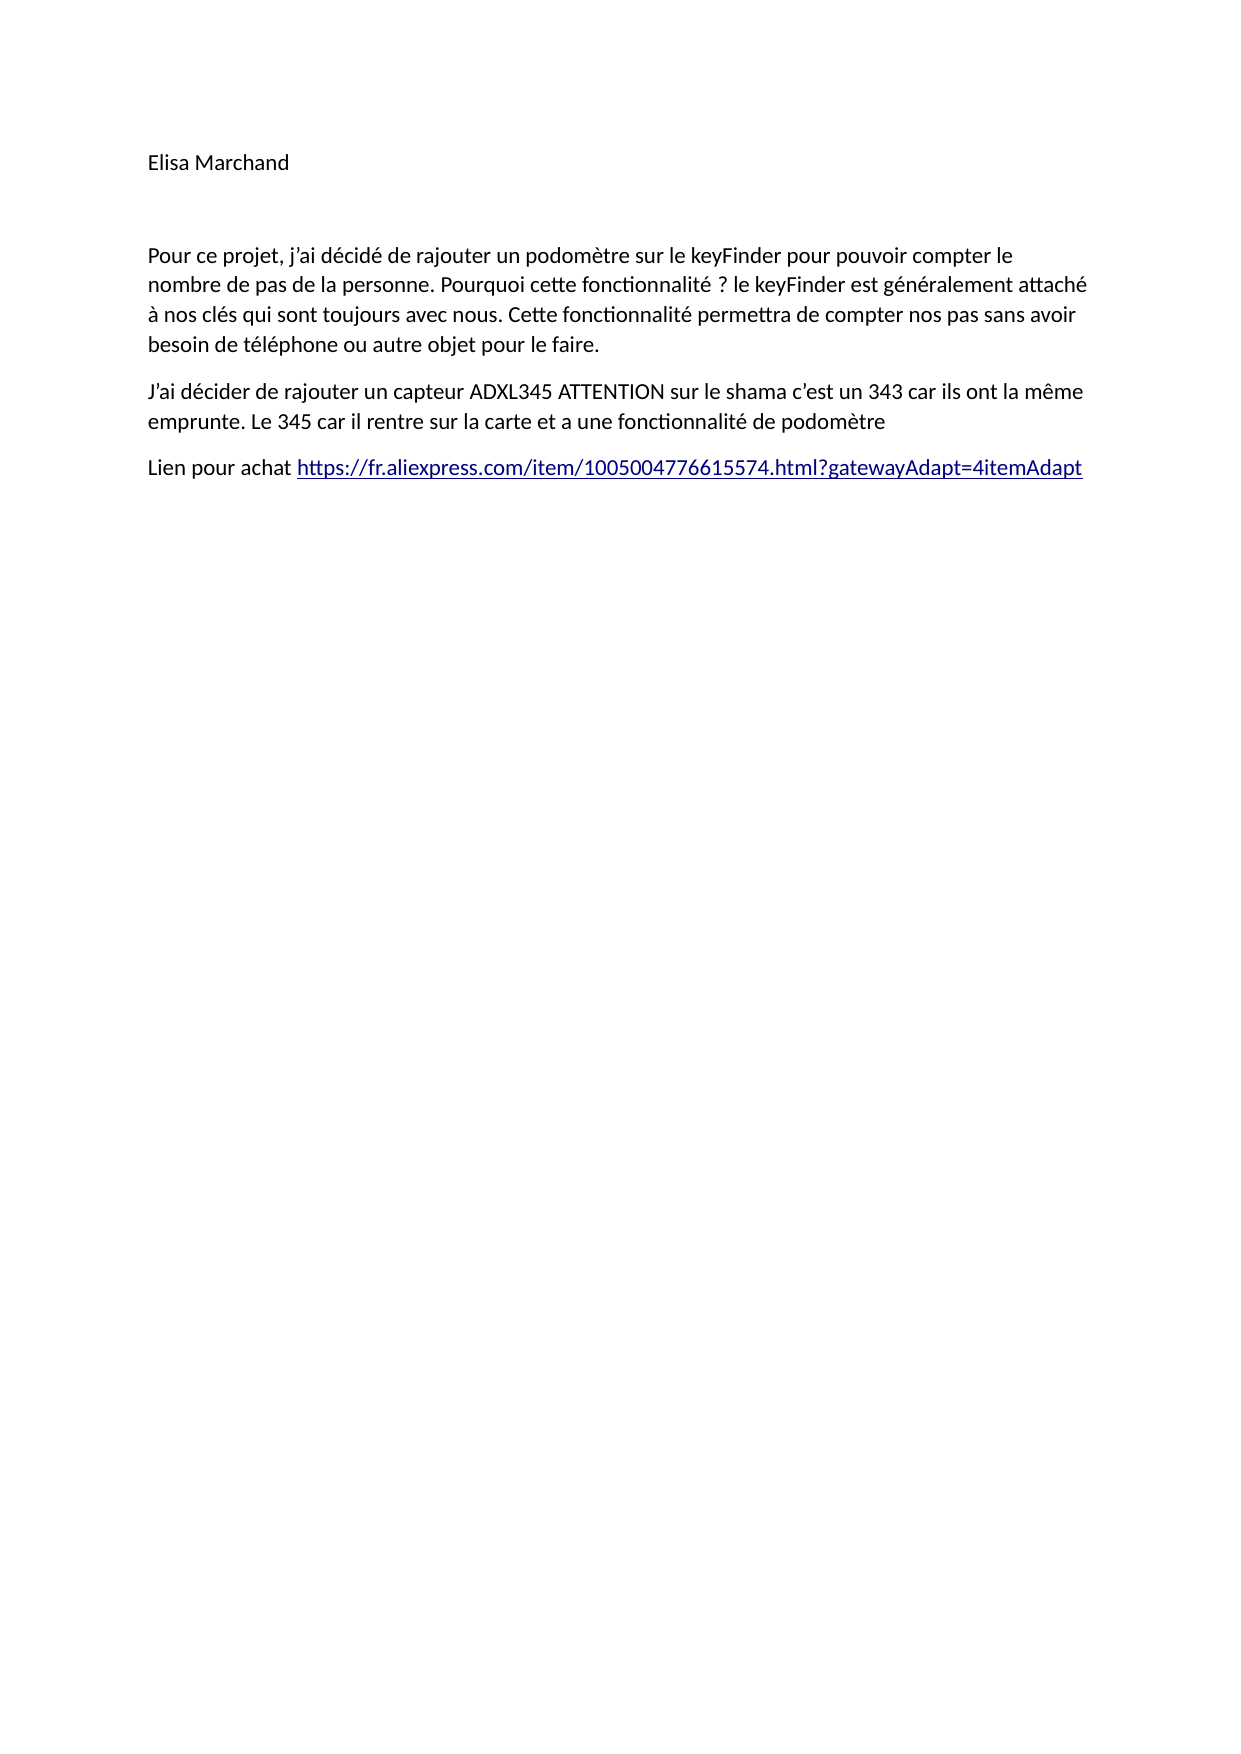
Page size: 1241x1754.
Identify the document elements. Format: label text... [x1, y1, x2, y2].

text Lien pour achat https://fr.aliexpress.com/item/1005004776615574.html?gatewayAdapt=4itemAdapt [148, 453, 1093, 511]
text J’ai décider de rajouter un capteur ADXL345 ATTENTION sur le shama c’est un 343 car ils ont la même emprunte. Le 345 car il rentre sur la carte et a une fonctionnalité de podomètre [148, 377, 1093, 435]
text Elisa Marchand [148, 148, 1093, 176]
text Pour ce projet, j’ai décidé de rajouter un podomètre sur le keyFinder pour pouvoir compter le nombre de pas de la personne. Pourquoi cette fonctionnalité ? le keyFinder est généralement attaché à nos clés qui sont toujours avec nous. Cette fonctionnalité permettra de compter nos pas sans avoir besoin de téléphone ou autre objet pour le faire. [148, 241, 1093, 358]
